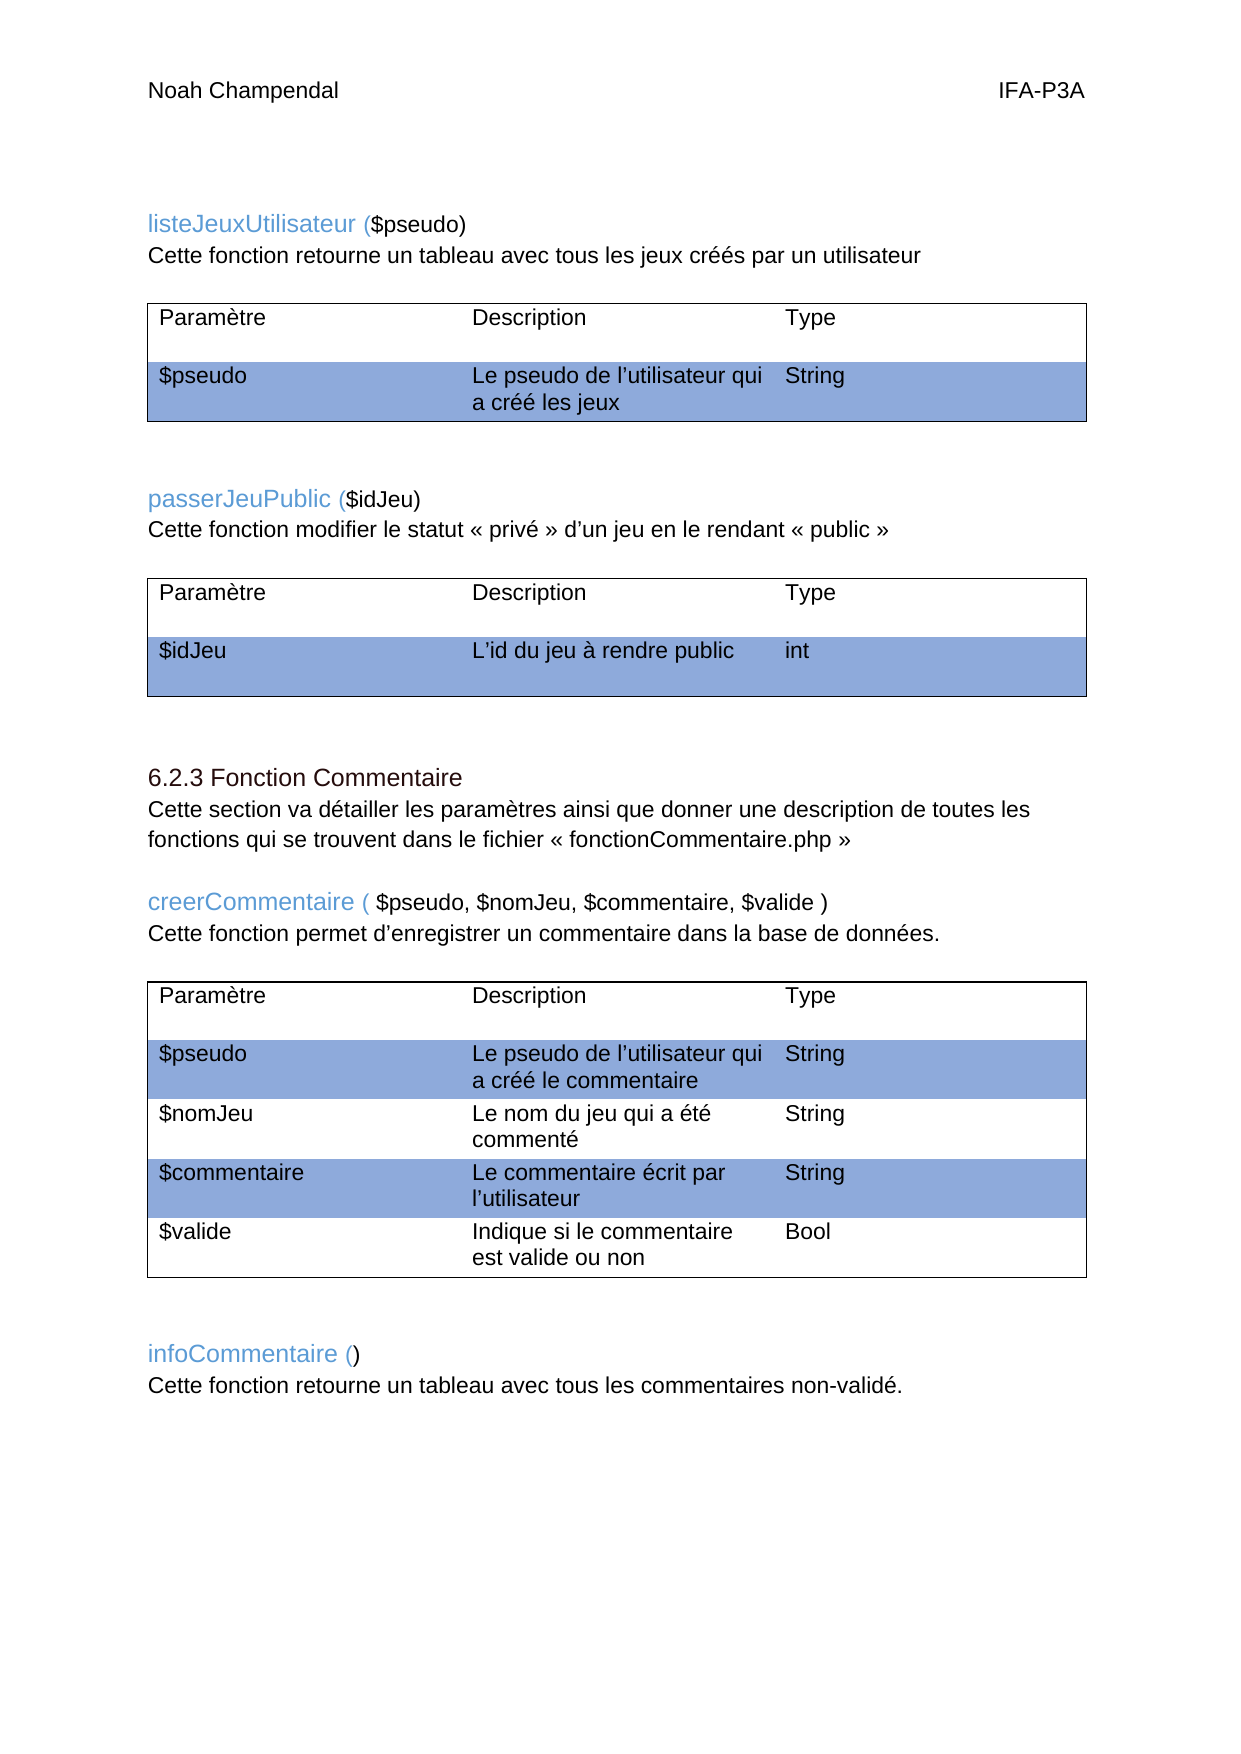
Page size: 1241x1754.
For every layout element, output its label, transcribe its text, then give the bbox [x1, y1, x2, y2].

table_cell String [774, 1100, 1086, 1158]
table_header Paramètre [148, 983, 461, 1040]
table_cell $pseudo [148, 362, 461, 421]
table_cell String [774, 362, 1086, 421]
text listeJeuxUtilisateur ($pseudo) Cette fonction retourne un tableau avec tous les jeux créés par un utilisateur [148, 209, 1093, 268]
table_cell Le pseudo de l’utilisateur qui a créé le commentaire [461, 1040, 774, 1099]
table_cell $commentaire [148, 1159, 461, 1218]
table_cell $pseudo [148, 1040, 461, 1099]
table_header Type [774, 304, 1086, 362]
table_cell Bool [774, 1218, 1086, 1277]
text passerJeuPublic ($idJeu) Cette fonction modifier le statut « privé » d’un jeu en le rendant « public » [148, 484, 1093, 543]
table_header Paramètre [148, 579, 461, 637]
table_header Type [774, 983, 1086, 1040]
table_cell int [774, 637, 1086, 696]
table_cell $nomJeu [148, 1100, 461, 1158]
table_cell $idJeu [148, 637, 461, 696]
table_cell Indique si le commentaire est valide ou non [461, 1218, 774, 1277]
text creerCommentaire ( $pseudo, $nomJeu, $commentaire, $valide ) Cette fonction permet d’enregistrer un commentaire dans la base de données. [148, 887, 1093, 946]
table_cell String [774, 1159, 1086, 1218]
table_cell Le nom du jeu qui a été commenté [461, 1100, 774, 1158]
table_cell Le pseudo de l’utilisateur qui a créé les jeux [461, 362, 774, 421]
subtitle 6.2.3 Fonction Commentaire [148, 763, 1093, 791]
text Cette section va détailler les paramètres ainsi que donner une description de toutes les fonctions qui se trouvent dans le fichier « fonctionCommentaire.php » [148, 796, 1093, 852]
text infoCommentaire () Cette fonction retourne un tableau avec tous les commentaires non-validé. [148, 1339, 1093, 1398]
table_cell L’id du jeu à rendre public [461, 637, 774, 696]
table_header Type [774, 579, 1086, 637]
table_cell $valide [148, 1218, 461, 1277]
table_header Description [461, 304, 774, 362]
table_cell Le commentaire écrit par l’utilisateur [461, 1159, 774, 1218]
table_header Paramètre [148, 304, 461, 362]
table_header Description [461, 579, 774, 637]
table_header Description [461, 983, 774, 1040]
table_cell String [774, 1040, 1086, 1099]
